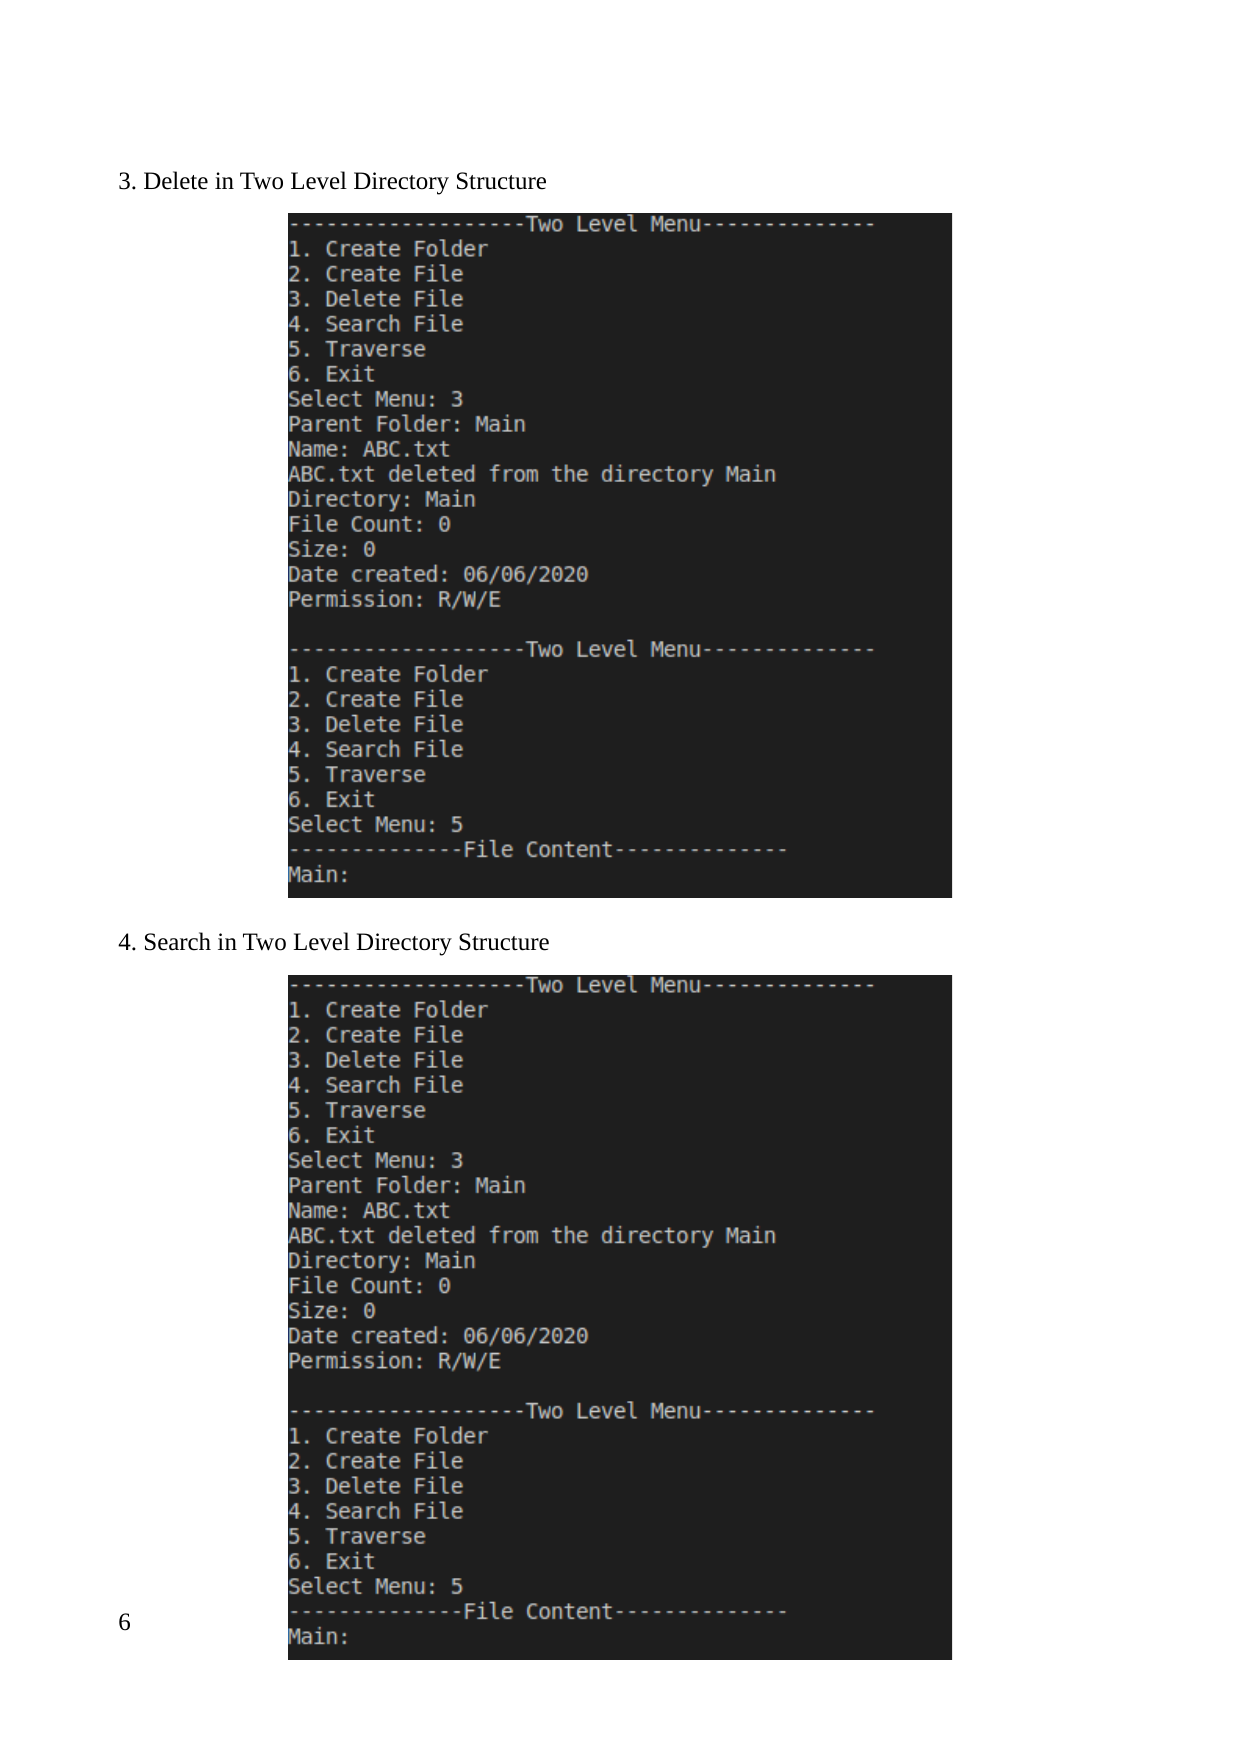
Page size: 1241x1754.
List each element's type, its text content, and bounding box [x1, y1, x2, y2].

picture [288, 213, 953, 898]
text 4. Search in Two Level Directory Structure [118, 927, 1122, 956]
text 3. Delete in Two Level Directory Structure [118, 166, 1122, 194]
picture [288, 975, 953, 1660]
